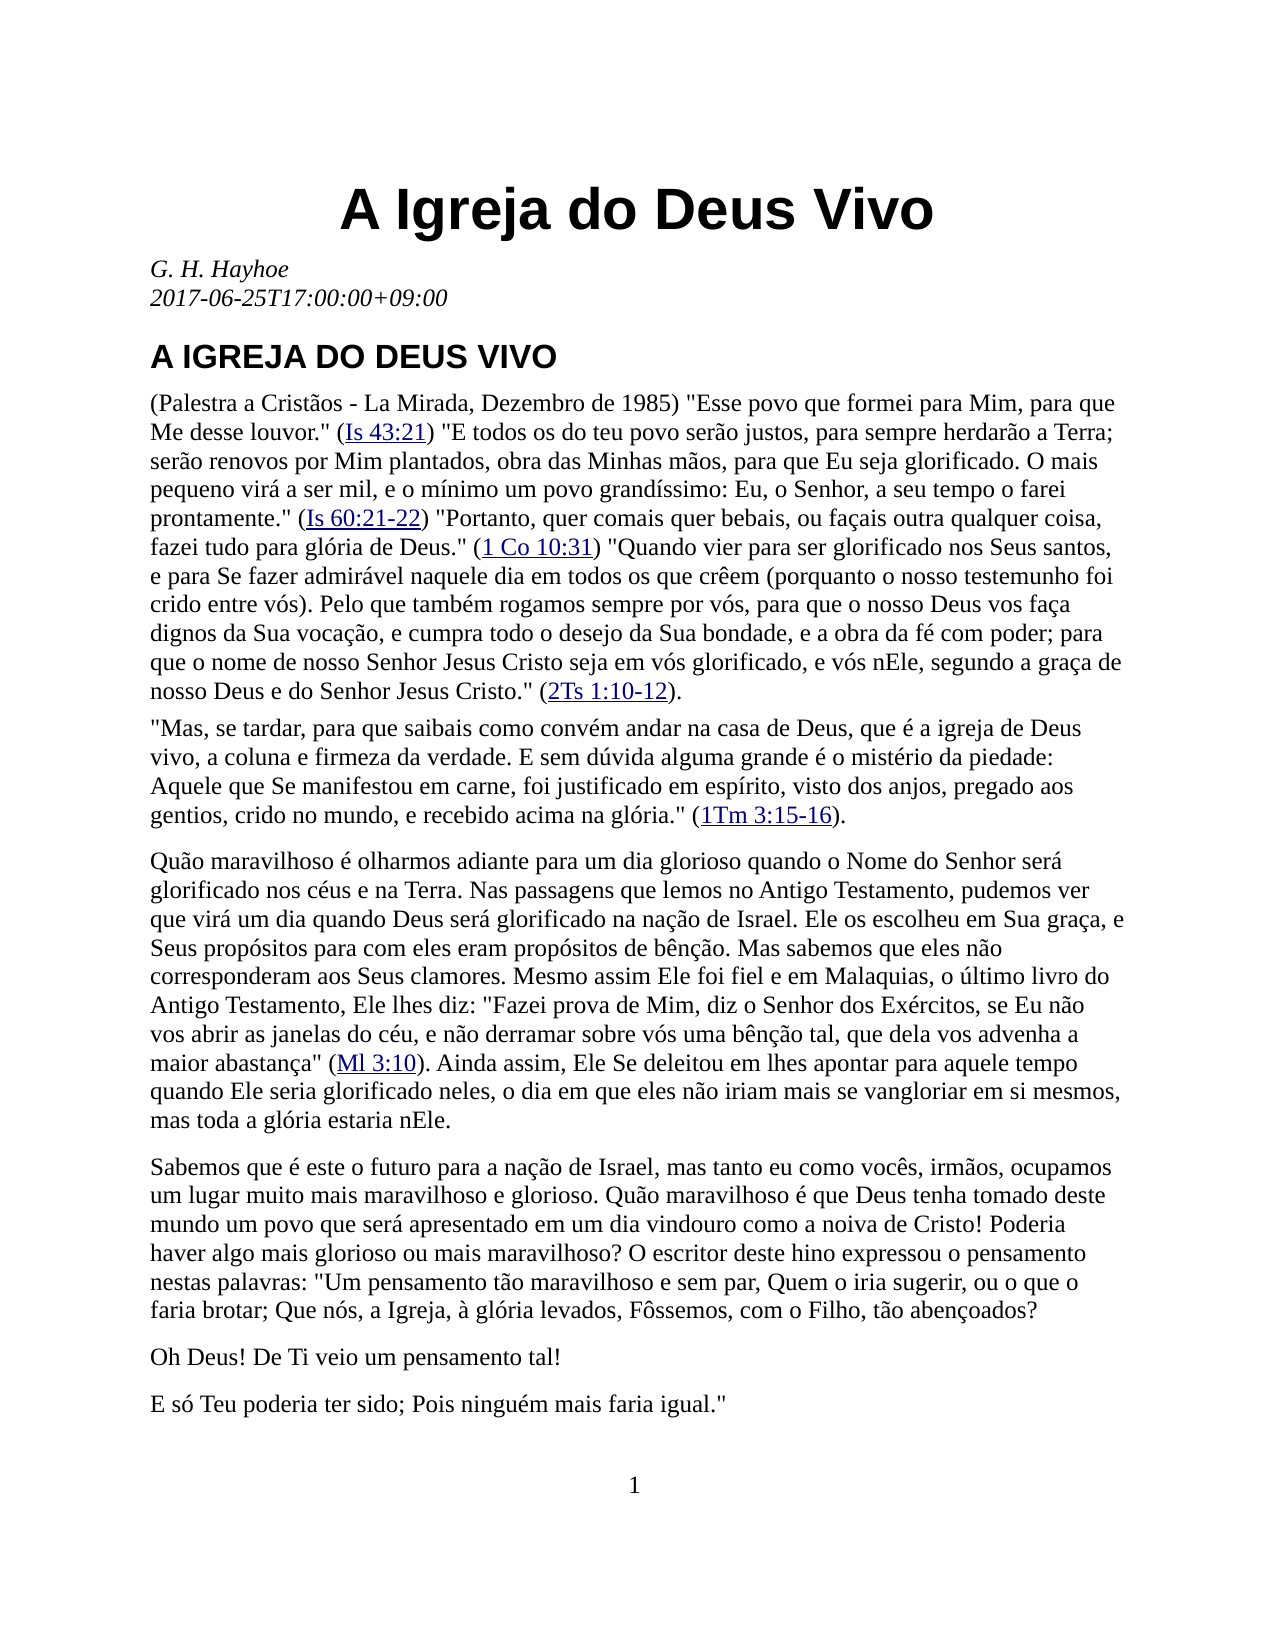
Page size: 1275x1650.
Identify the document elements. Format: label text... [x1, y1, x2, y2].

text (Palestra a Cristãos - La Mirada, Dezembro de 1985) "Esse povo que formei para Mim, para que Me desse louvor." (Is 43:21) "E todos os do teu povo serão justos, para sempre herdarão a Terra; serão renovos por Mim plantados, obra das Minhas mãos, para que Eu seja glorificado. O mais pequeno virá a ser mil, e o mínimo um povo grandíssimo: Eu, o Senhor, a seu tempo o farei prontamente." (Is 60:21-22) "Portanto, quer comais quer bebais, ou façais outra qualquer coisa, fazei tudo para glória de Deus." (1 Co 10:31) "Quando vier para ser glorificado nos Seus santos, e para Se fazer admirável naquele dia em todos os que crêem (porquanto o nosso testemunho foi crido entre vós). Pelo que também rogamos sempre por vós, para que o nosso Deus vos faça dignos da Sua vocação, e cumpra todo o desejo da Sua bondade, e a obra da fé com poder; para que o nome de nosso Senhor Jesus Cristo seja em vós glorificado, e vós nEle, segundo a graça de nosso Deus e do Senhor Jesus Cristo." (2Ts 1:10-12). [150, 388, 1125, 704]
text Sabemos que é este o futuro para a nação de Israel, mas tanto eu como vocês, irmãos, ocupamos um lugar muito mais maravilhoso e glorioso. Quão maravilhoso é que Deus tenha tomado deste mundo um povo que será apresentado em um dia vindouro como a noiva de Cristo! Poderia haver algo mais glorioso ou mais maravilhoso? O escritor deste hino expressou o pensamento nestas palavras: "Um pensamento tão maravilhoso e sem par, Quem o iria sugerir, ou o que o faria brotar; Que nós, a Igreja, à glória levados, Fôssemos, com o Filho, tão abençoados? [150, 1152, 1125, 1324]
text G. H. Hayhoe [150, 254, 1125, 283]
text E só Teu poderia ter sido; Pois ninguém mais faria igual." [150, 1389, 1125, 1418]
text "Mas, se tardar, para que saibais como convém andar na casa de Deus, que é a igreja de Deus vivo, a coluna e firmeza da verdade. E sem dúvida alguma grande é o mistério da piedade: Aquele que Se manifestou em carne, foi justificado em espírito, visto dos anjos, pregado aos gentios, crido no mundo, e recebido acima na glória." (1Tm 3:15-16). [150, 713, 1125, 828]
subtitle A IGREJA DO DEUS VIVO [150, 337, 1125, 376]
title A Igreja do Deus Vivo [150, 175, 1125, 242]
text Quão maravilhoso é olharmos adiante para um dia glorioso quando o Nome do Senhor será glorificado nos céus e na Terra. Nas passagens que lemos no Antigo Testamento, pudemos ver que virá um dia quando Deus será glorificado na nação de Israel. Ele os escolheu em Sua graça, e Seus propósitos para com eles eram propósitos de bênção. Mas sabemos que eles não corresponderam aos Seus clamores. Mesmo assim Ele foi fiel e em Malaquias, o último livro do Antigo Testamento, Ele lhes diz: "Fazei prova de Mim, diz o Senhor dos Exércitos, se Eu não vos abrir as janelas do céu, e não derramar sobre vós uma bênção tal, que dela vos advenha a maior abastança" (Ml 3:10). Ainda assim, Ele Se deleitou em lhes apontar para aquele tempo quando Ele seria glorificado neles, o dia em que eles não iriam mais se vangloriar em si mesmos, mas toda a glória estaria nEle. [150, 846, 1125, 1134]
text Oh Deus! De Ti veio um pensamento tal! [150, 1342, 1125, 1371]
text 2017-06-25T17:00:00+09:00 [150, 283, 1125, 312]
